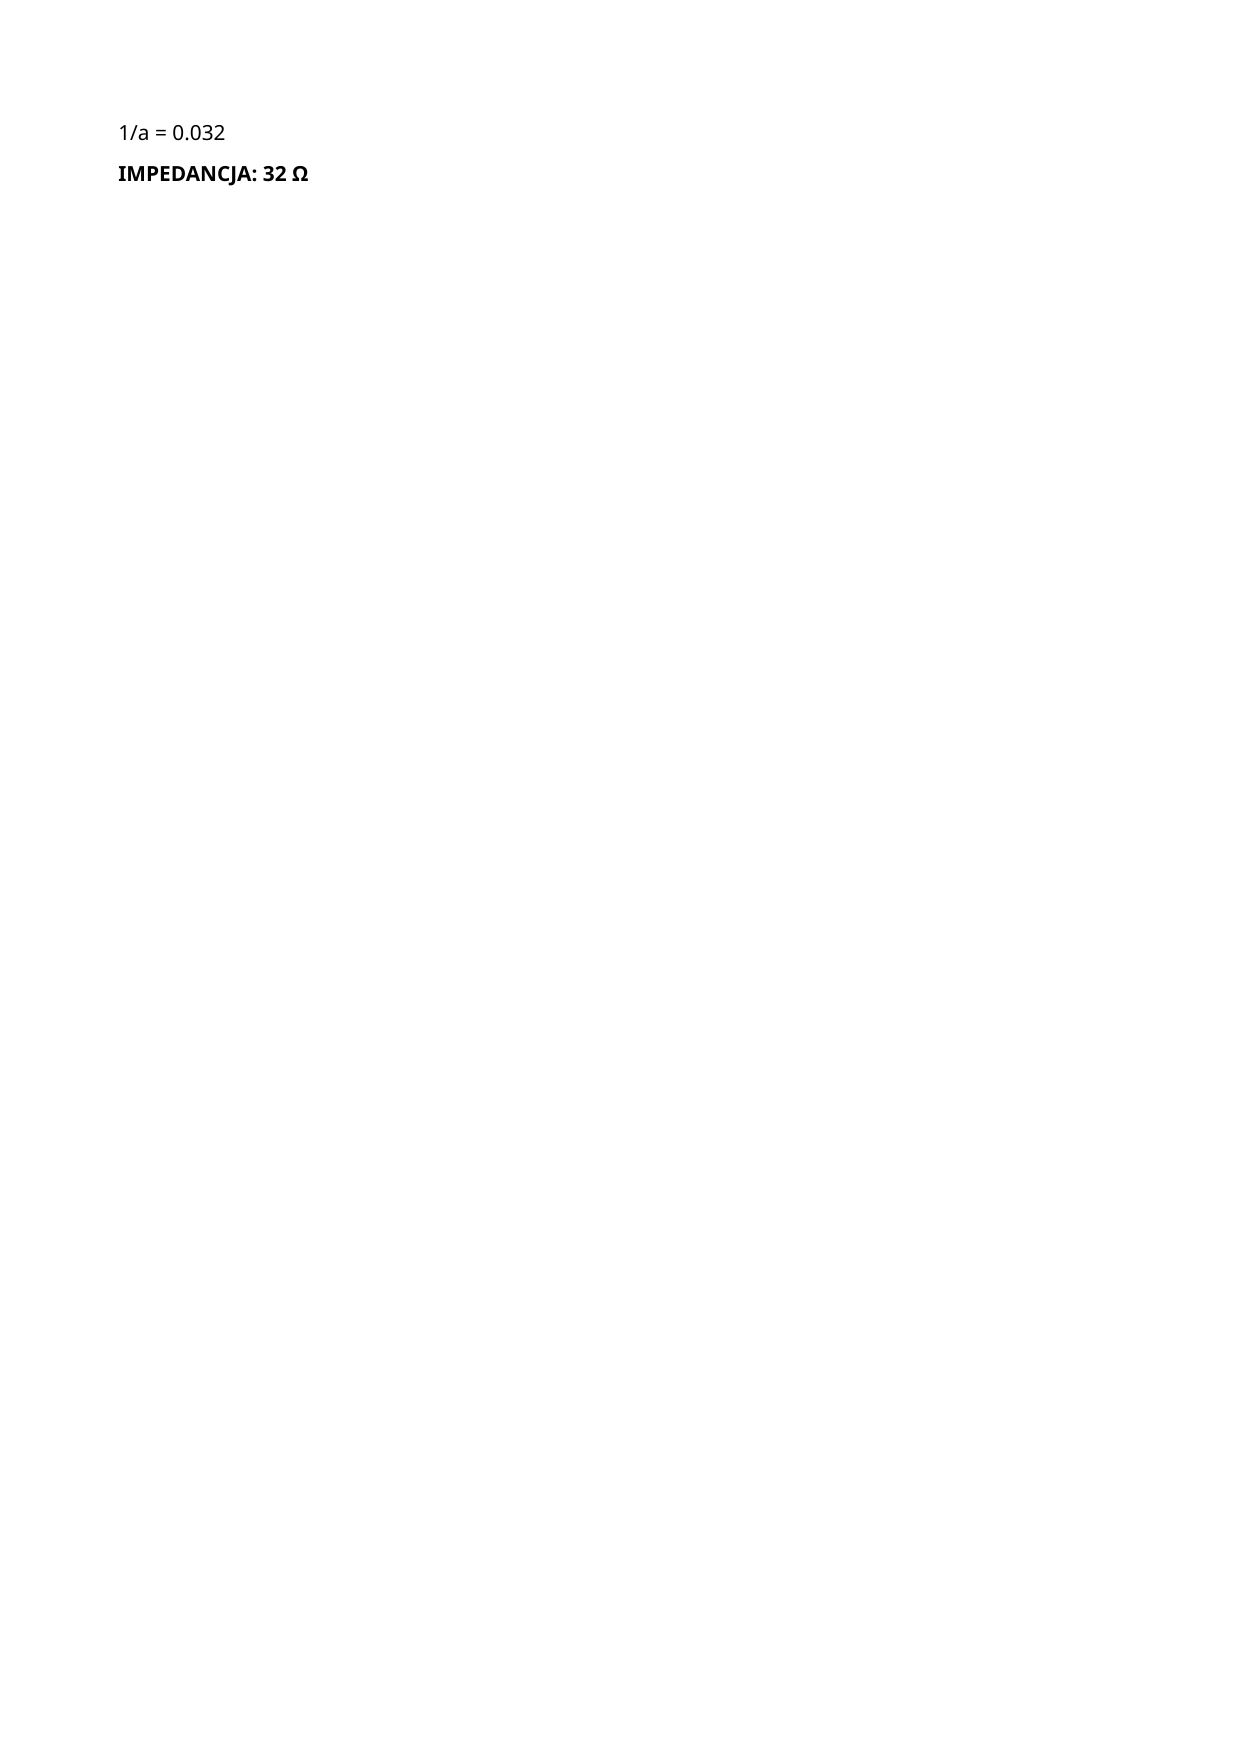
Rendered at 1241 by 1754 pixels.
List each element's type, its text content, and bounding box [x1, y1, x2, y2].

text 1/a = 0.032 [118, 118, 1122, 147]
text IMPEDANCJA: 32 Ω [118, 159, 1122, 187]
